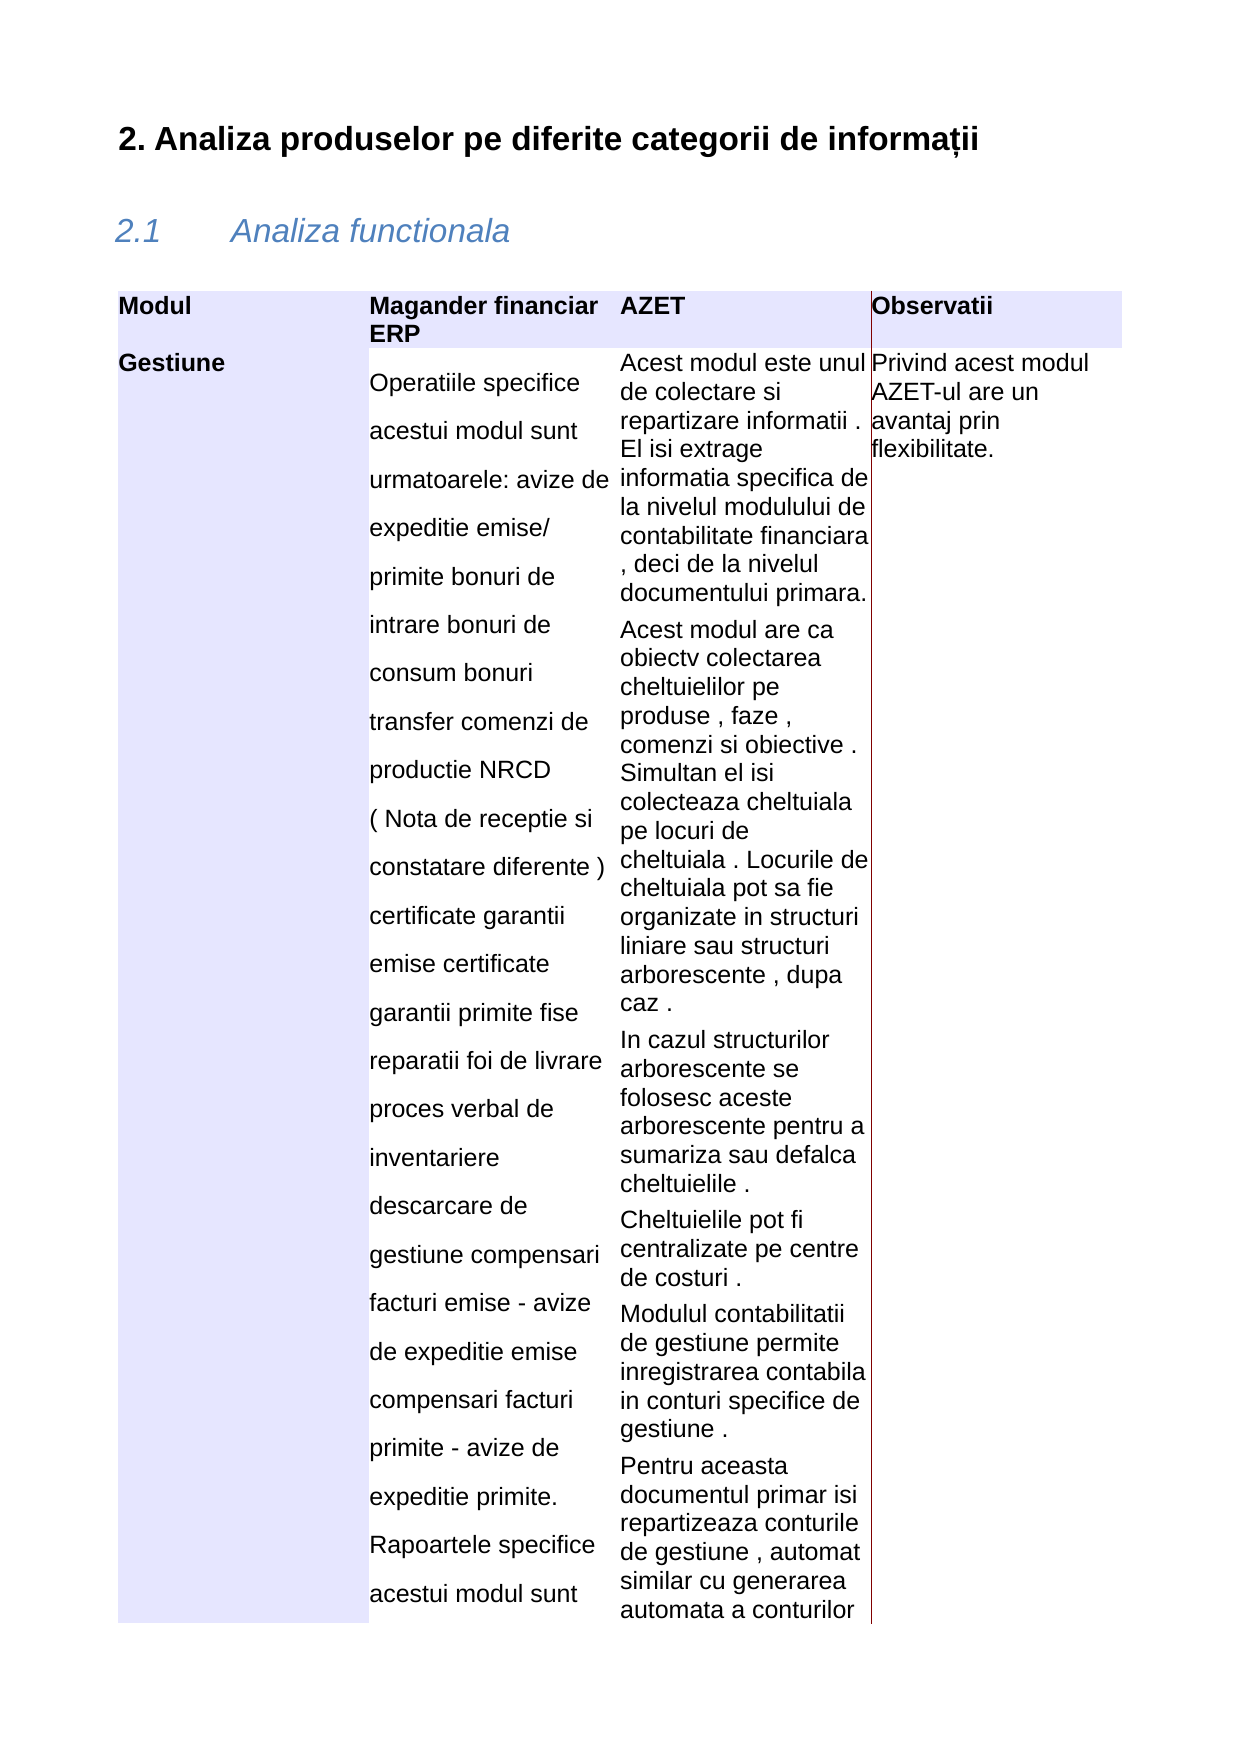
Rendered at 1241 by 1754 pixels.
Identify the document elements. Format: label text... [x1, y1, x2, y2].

table_cell Acest modul este unul de colectare si repartizare informatii . El isi extrage informatia specifica de la nivelul modulului de contabilitate financiara , deci de la nivelul documentului primara. Acest modul are ca obiectv colectarea cheltuielilor pe produse , faze , comenzi si obiective . Simultan el isi colecteaza cheltuiala pe locuri de cheltuiala . Locurile de cheltuiala pot sa fie organizate in structuri liniare sau structuri arborescente , dupa caz . In cazul structurilor arborescente se folosesc aceste arborescente pentru a sumariza sau defalca cheltuielile . Cheltuielile pot fi centralizate pe centre de costuri . Modulul contabilitatii de gestiune permite inregistrarea contabila in conturi specifice de gestiune . Pentru aceasta documentul primar isi repartizeaza conturile de gestiune , automat similar cu generarea automata a conturilor [620, 348, 871, 1623]
table_cell Privind acest modul AZET-ul are un avantaj prin flexibilitate. [872, 348, 1122, 1623]
table_header AZET [620, 291, 871, 348]
table_header Magander financiar ERP [369, 291, 620, 348]
text 2. Analiza produselor pe diferite categorii de informații [118, 118, 1122, 157]
table_header Observatii [872, 291, 1122, 348]
table_cell Gestiune [118, 348, 369, 1623]
list Analiza functionala [115, 211, 1122, 249]
table_cell Operatiile specifice acestui modul sunt urmatoarele: avize de expeditie emise/ primite bonuri de intrare bonuri de consum bonuri transfer comenzi de productie NRCD ( Nota de receptie si constatare diferente ) certificate garantii emise certificate garantii primite fise reparatii foi de livrare proces verbal de inventariere descarcare de gestiune compensari facturi emise - avize de expeditie emise compensari facturi primite - avize de expeditie primite. Rapoartele specifice acestui modul sunt [369, 348, 620, 1623]
table_header Modul [118, 291, 369, 348]
